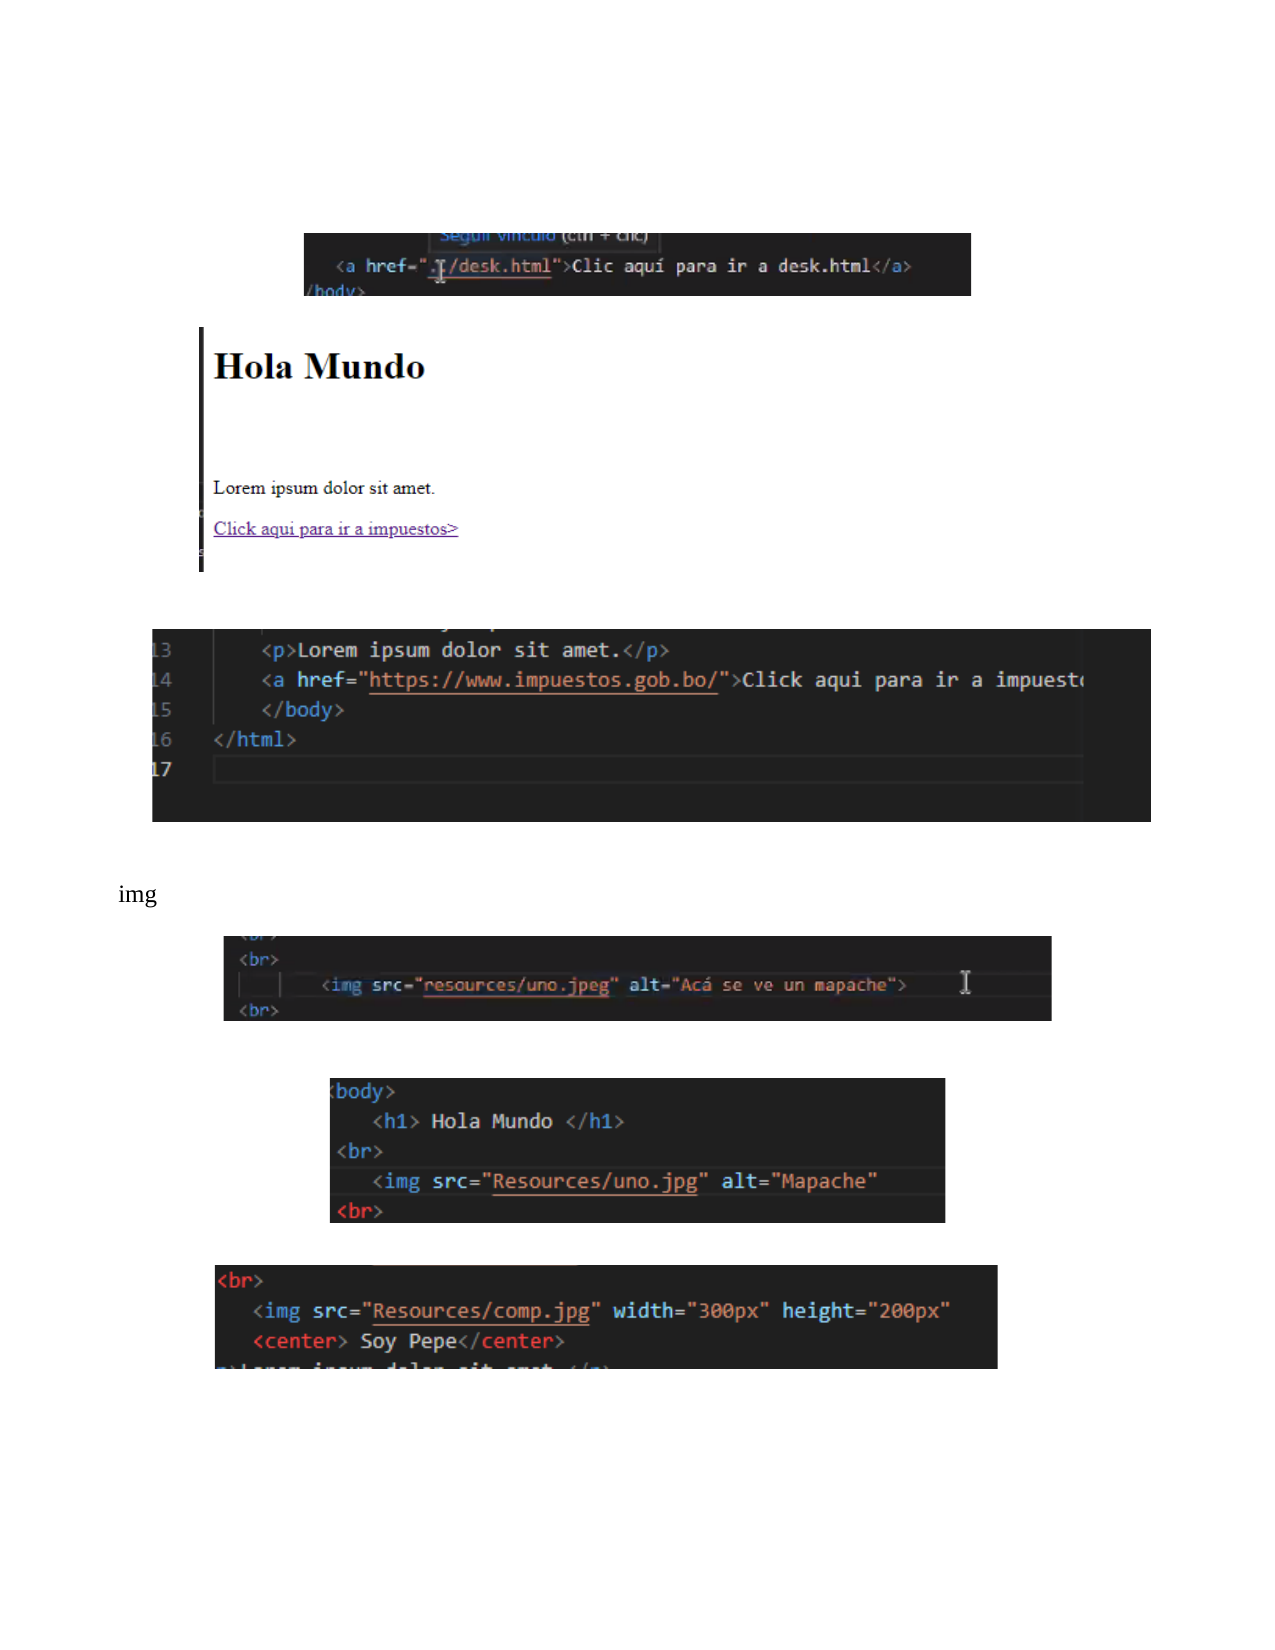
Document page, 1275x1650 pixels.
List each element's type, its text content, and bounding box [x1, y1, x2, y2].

text img [118, 879, 1157, 908]
picture [199, 327, 797, 572]
picture [214, 1265, 998, 1369]
picture [303, 233, 972, 296]
picture [329, 1078, 946, 1223]
picture [223, 936, 1052, 1021]
picture [152, 629, 1151, 822]
